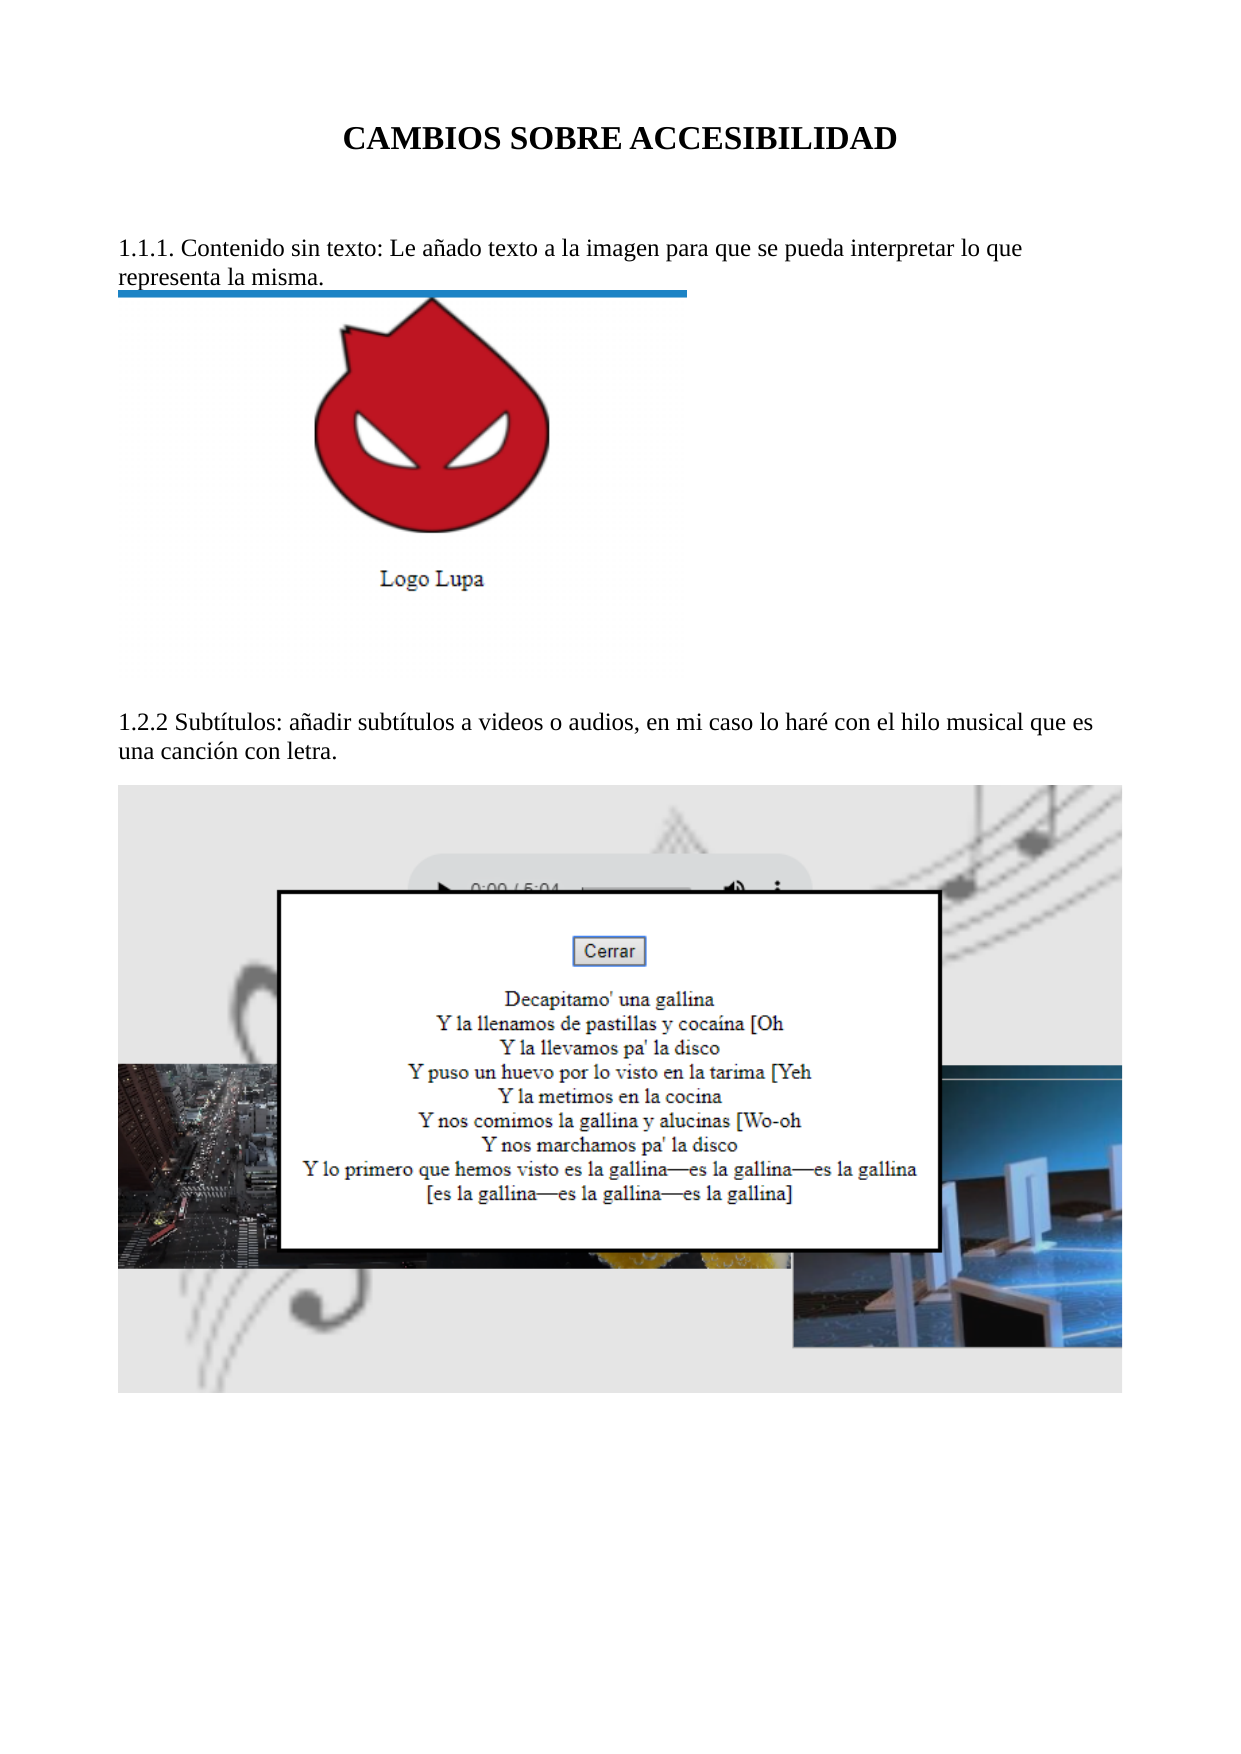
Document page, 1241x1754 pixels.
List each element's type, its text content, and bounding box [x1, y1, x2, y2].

text 1.2.2 Subtítulos: añadir subtítulos a videos o audios, en mi caso lo haré con el hilo musical que es una canción con letra. [118, 707, 1122, 764]
text CAMBIOS SOBRE ACCESIBILIDAD [118, 118, 1122, 156]
text 1.1.1. Contenido sin texto: Le añado texto a la imagen para que se pueda interpretar lo que representa la misma. [118, 233, 1122, 291]
